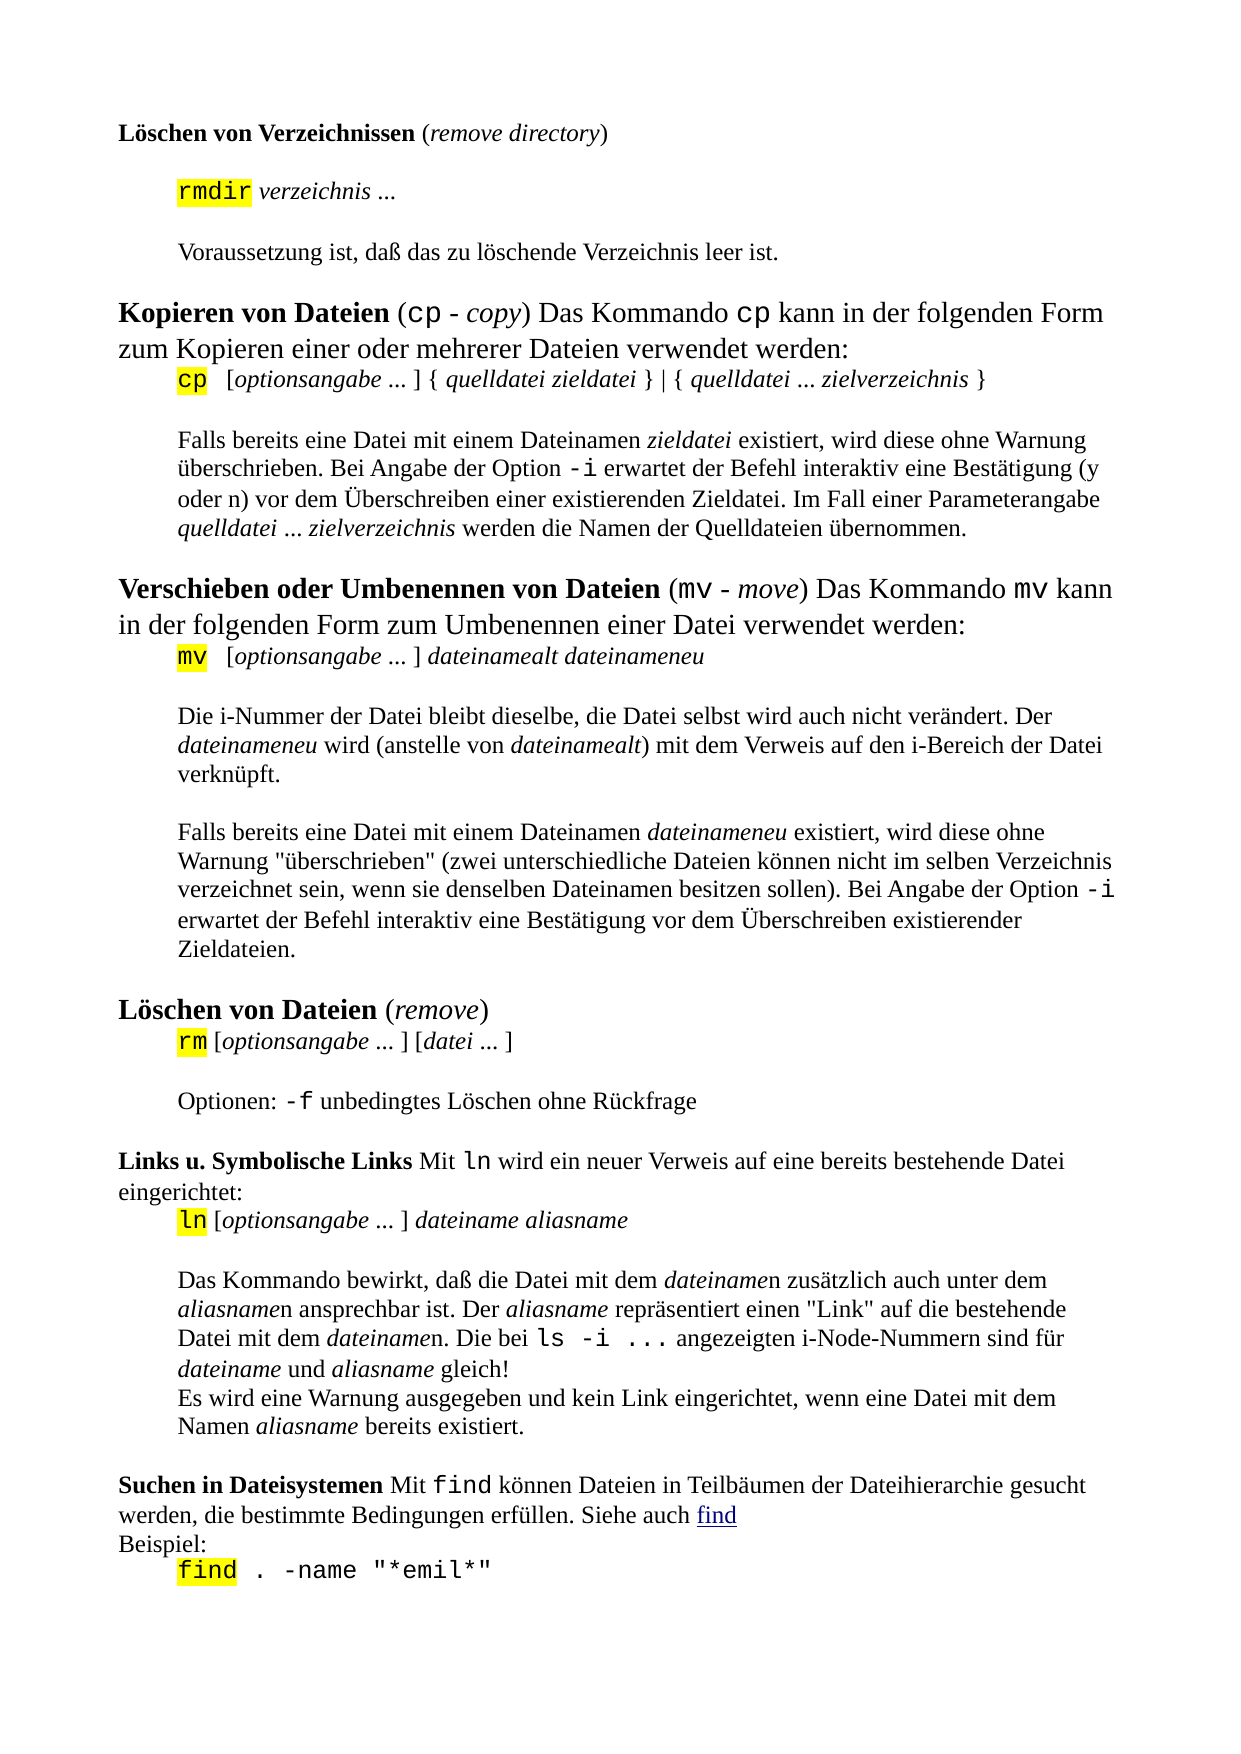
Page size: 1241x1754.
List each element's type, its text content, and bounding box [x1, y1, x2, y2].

subtitle Löschen von Verzeichnissen (remove directory) [118, 118, 1122, 147]
list rm [optionsangabe ... ] [datei ... ] [177, 1026, 1122, 1057]
list find . -name "*emil*" [177, 1558, 1122, 1586]
list Falls bereits eine Datei mit einem Dateinamen zieldatei existiert, wird diese ohne Warnung überschrieben. Bei Angabe der Option -i erwartet der Befehl interaktiv eine Bestätigung (y oder n) vor dem Überschreiben einer existierenden Zieldatei. Im Fall einer Parameterangabe quelldatei ... zielverzeichnis werden die Namen der Quelldateien übernommen. [177, 425, 1122, 542]
list Voraussetzung ist, daß das zu löschende Verzeichnis leer ist. [177, 237, 1122, 265]
subtitle Links u. Symbolische Links Mit ln wird ein neuer Verweis auf eine bereits bestehende Datei eingerichtet: [118, 1146, 1122, 1205]
list ln [optionsangabe ... ] dateiname aliasname [177, 1205, 1122, 1236]
list Das Kommando bewirkt, daß die Datei mit dem dateinamen zusätzlich auch unter dem aliasnamen ansprechbar ist. Der aliasname repräsentiert einen "Link" auf die bestehende Datei mit dem dateinamen. Die bei ls -i ... angezeigten i-Node-Nummern sind für dateiname und aliasname gleich! Es wird eine Warnung ausgegeben und kein Link eingerichtet, wenn eine Datei mit dem Namen aliasname bereits existiert. [177, 1266, 1122, 1440]
subtitle Verschieben oder Umbenennen von Dateien (mv - move) Das Kommando mv kann in der folgenden Form zum Umbenennen einer Datei verwendet werden: [118, 571, 1122, 641]
list cp [optionsangabe ... ] { quelldatei zieldatei } | { quelldatei ... zielverzeichnis } [177, 364, 1122, 395]
subtitle Beispiel: [118, 1529, 1122, 1558]
subtitle Löschen von Dateien (remove) [118, 992, 1122, 1026]
list Die i-Nummer der Datei bleibt dieselbe, die Datei selbst wird auch nicht verändert. Der dateinameneu wird (anstelle von dateinamealt) mit dem Verweis auf den i-Bereich der Datei verknüpft. [177, 701, 1122, 787]
list Optionen: -f unbedingtes Löschen ohne Rückfrage [177, 1086, 1122, 1117]
list mv [optionsangabe ... ] dateinamealt dateinameneu [177, 641, 1122, 672]
list Falls bereits eine Datei mit einem Dateinamen dateinameneu existiert, wird diese ohne Warnung "überschrieben" (zwei unterschiedliche Dateien können nicht im selben Verzeichnis verzeichnet sein, wenn sie denselben Dateinamen besitzen sollen). Bei Angabe der Option -i erwartet der Befehl interaktiv eine Bestätigung vor dem Überschreiben existierender Zieldateien. [177, 817, 1122, 963]
list rmdir verzeichnis ... [177, 176, 1122, 207]
subtitle Suchen in Dateisystemen Mit find können Dateien in Teilbäumen der Dateihierarchie gesucht werden, die bestimmte Bedingungen erfüllen. Siehe auch find [118, 1470, 1122, 1529]
subtitle Kopieren von Dateien (cp - copy) Das Kommando cp kann in der folgenden Form zum Kopieren einer oder mehrerer Dateien verwendet werden: [118, 295, 1122, 364]
